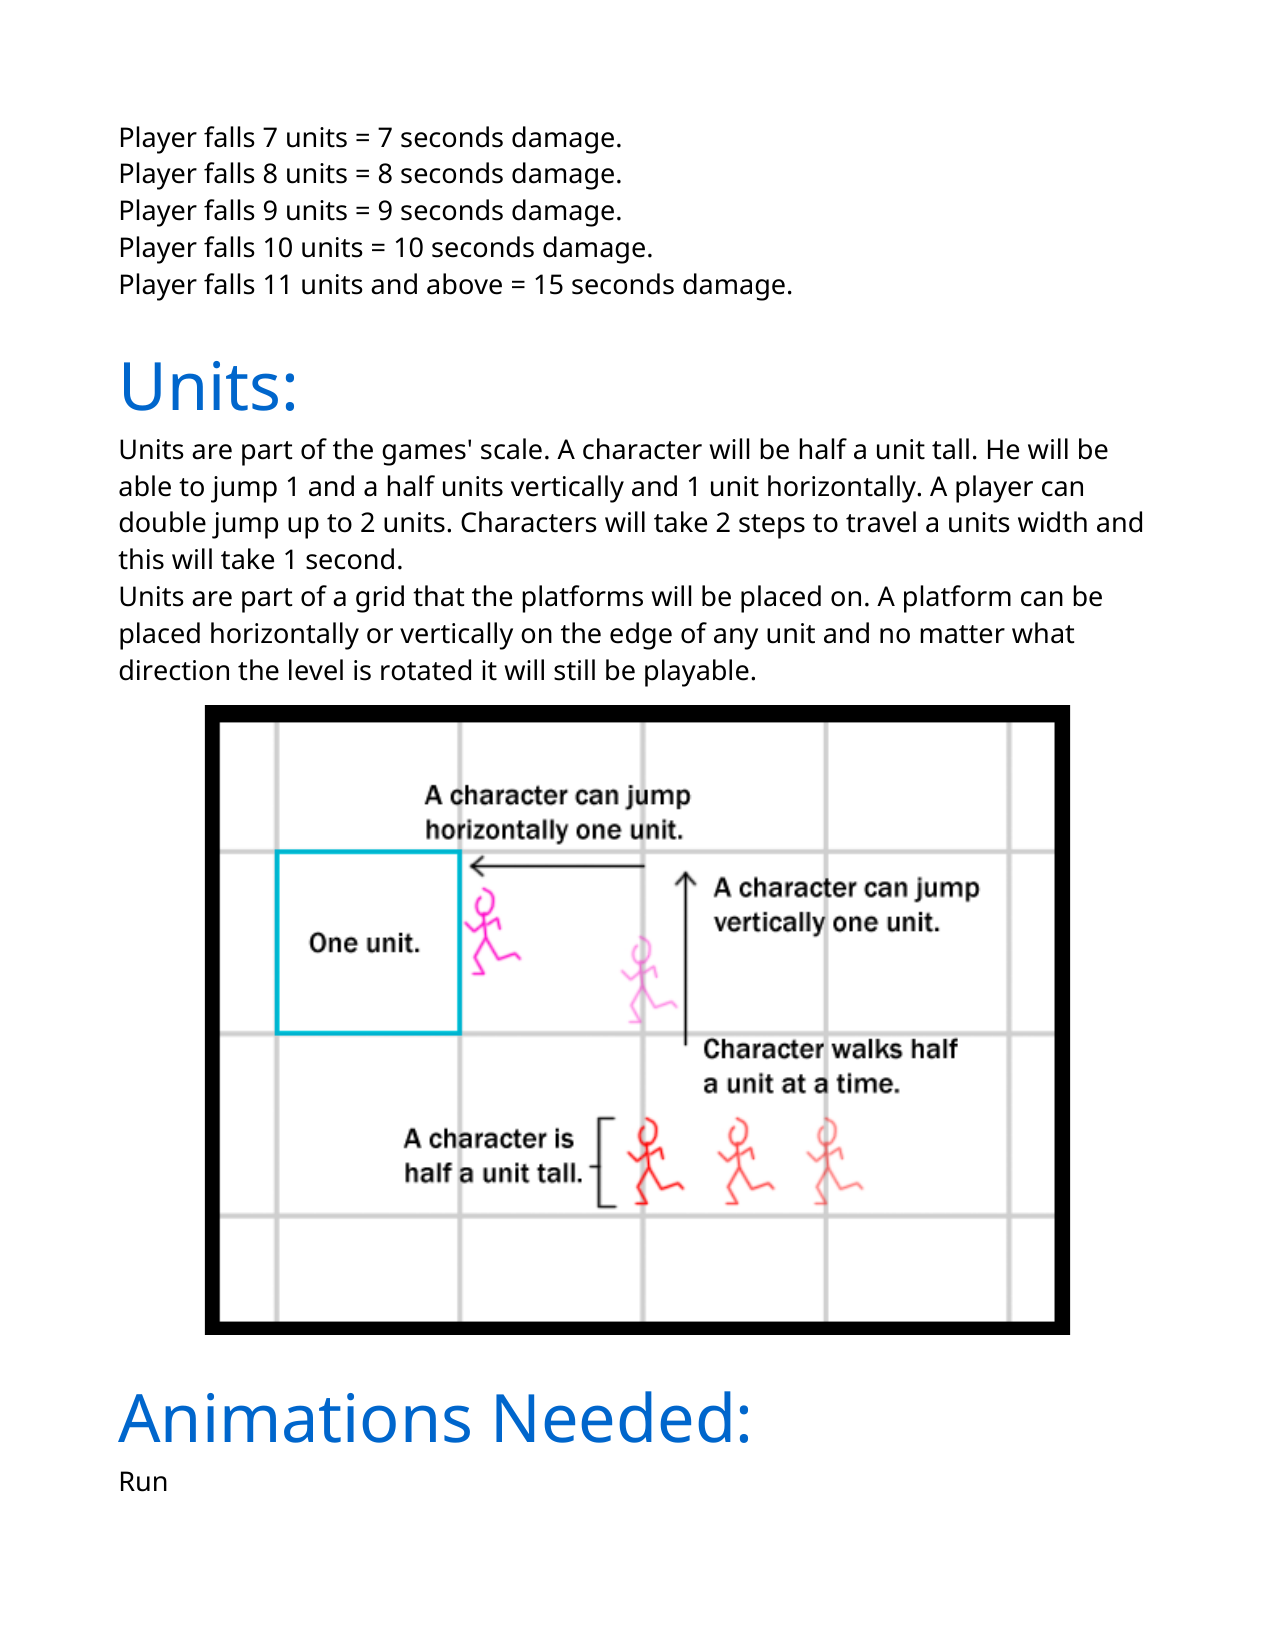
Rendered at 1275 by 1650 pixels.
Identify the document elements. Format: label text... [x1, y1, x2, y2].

text Run [118, 1462, 1157, 1499]
text Player falls 10 units = 10 seconds damage. [118, 229, 1157, 266]
text Player falls 11 units and above = 15 seconds damage. [118, 266, 1157, 302]
text Units: [118, 339, 1157, 430]
text Animations Needed: [118, 1371, 1157, 1462]
text Player falls 9 units = 9 seconds damage. [118, 192, 1157, 229]
text Units are part of a grid that the platforms will be placed on. A platform can be placed horizontally or vertically on the edge of any unit and no matter what direction the level is rotated it will still be playable. [118, 578, 1157, 688]
text Player falls 7 units = 7 seconds damage. [118, 118, 1157, 155]
text Player falls 8 units = 8 seconds damage. [118, 155, 1157, 192]
text Units are part of the games' scale. A character will be half a unit tall. He will be able to jump 1 and a half units vertically and 1 unit horizontally. A player can double jump up to 2 units. Characters will take 2 steps to travel a units width and this will take 1 second. [118, 430, 1157, 578]
